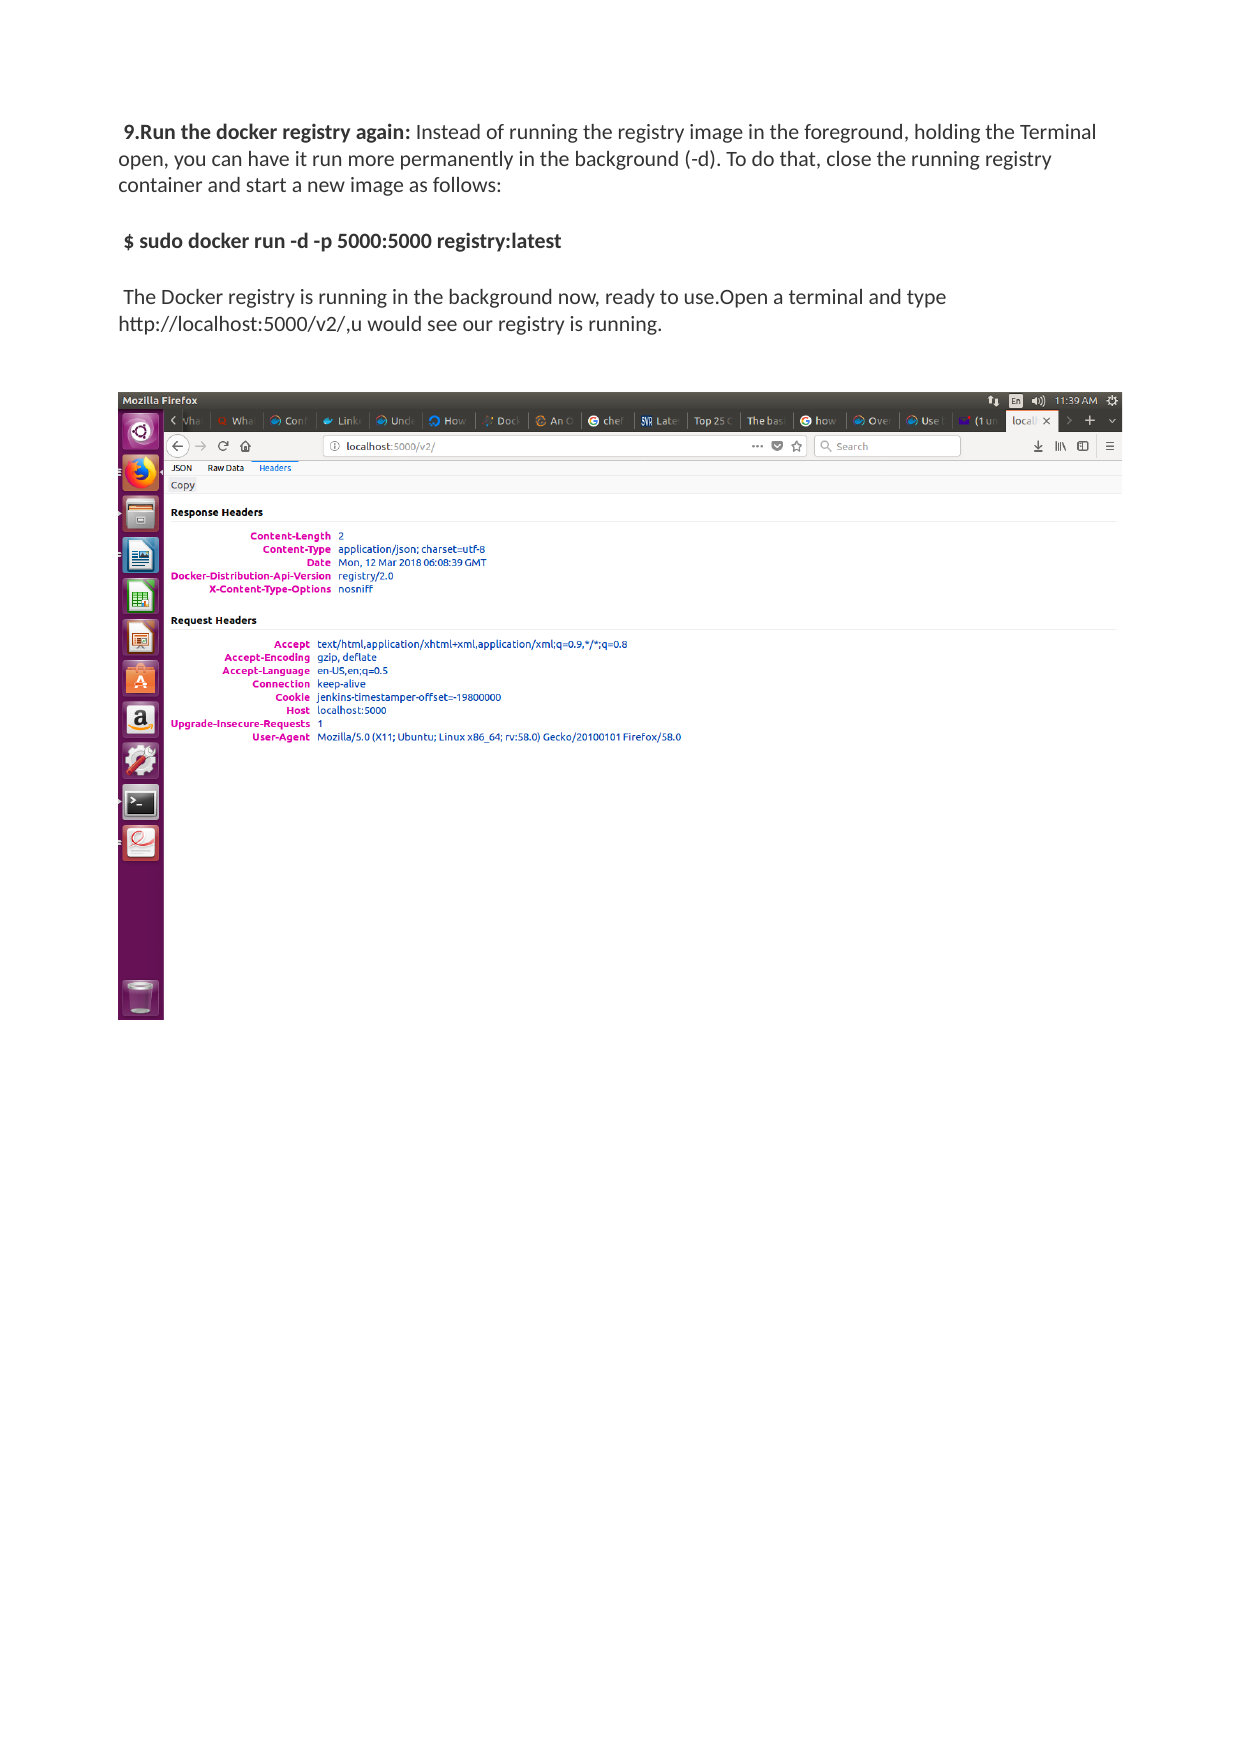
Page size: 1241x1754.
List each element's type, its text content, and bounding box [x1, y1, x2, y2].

text The Docker registry is running in the background now, ready to use.Open a terminal and type http://localhost:5000/v2/,u would see our registry is running. [118, 283, 1122, 336]
text $ sudo docker run -d -p 5000:5000 registry:latest [118, 227, 1122, 253]
text 9.Run the docker registry again: Instead of running the registry image in the foreground, holding the Terminal open, you can have it run more permanently in the background (-d). To do that, close the running registry container and start a new image as follows: [118, 118, 1122, 198]
picture [118, 392, 1123, 1020]
